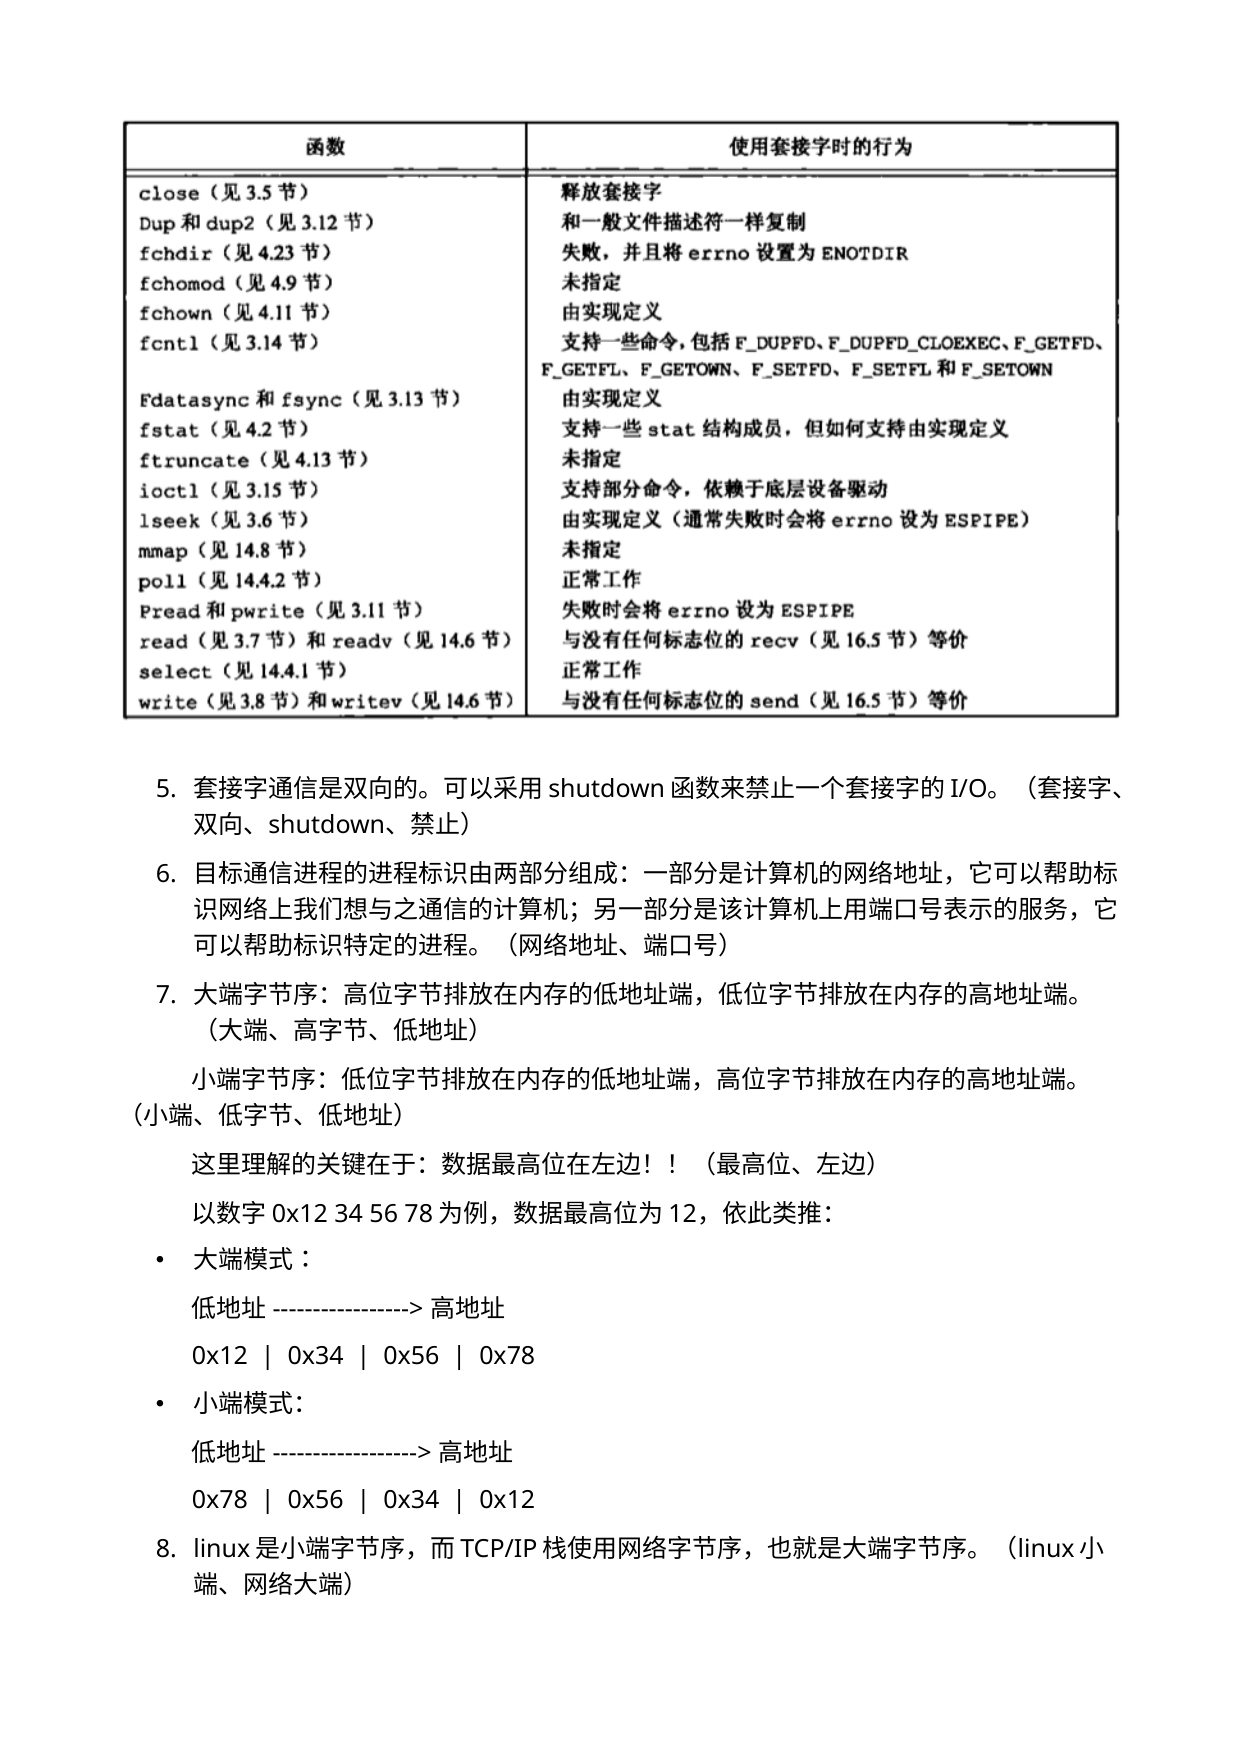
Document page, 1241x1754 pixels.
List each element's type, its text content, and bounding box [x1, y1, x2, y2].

list 大端字节序：高位字节排放在内存的低地址端，低位字节排放在内存的高地址端。（大端、高字节、低地址） [156, 974, 1122, 1047]
text 以数字0x12 34 56 78为例，数据最高位为12，依此类推： [118, 1193, 1122, 1229]
list 套接字通信是双向的。可以采用shutdown函数来禁止一个套接字的I/O。（套接字、双向、shutdown、禁止） [156, 768, 1122, 841]
text 低地址 ------------------> 高地址 [118, 1433, 1122, 1469]
picture [118, 118, 1123, 722]
list linux是小端字节序，而TCP/IP栈使用网络字节序，也就是大端字节序。（linux小端、网络大端） [156, 1528, 1122, 1601]
text 0x12 | 0x34 | 0x56 | 0x78 [118, 1337, 1122, 1371]
text 小端字节序：低位字节排放在内存的低地址端，高位字节排放在内存的高地址端。（小端、低字节、低地址） [118, 1059, 1122, 1132]
text 0x78 | 0x56 | 0x34 | 0x12 [118, 1481, 1122, 1516]
text 低地址 -----------------> 高地址 [118, 1289, 1122, 1325]
list 大端模式： [156, 1242, 1122, 1276]
list 小端模式： [156, 1384, 1122, 1420]
list 目标通信进程的进程标识由两部分组成：一部分是计算机的网络地址，它可以帮助标识网络上我们想与之通信的计算机；另一部分是该计算机上用端口号表示的服务，它可以帮助标识特定的进程。（网络地址、端口号） [156, 853, 1122, 962]
text 这里理解的关键在于：数据最高位在左边！！（最高位、左边） [118, 1144, 1122, 1181]
